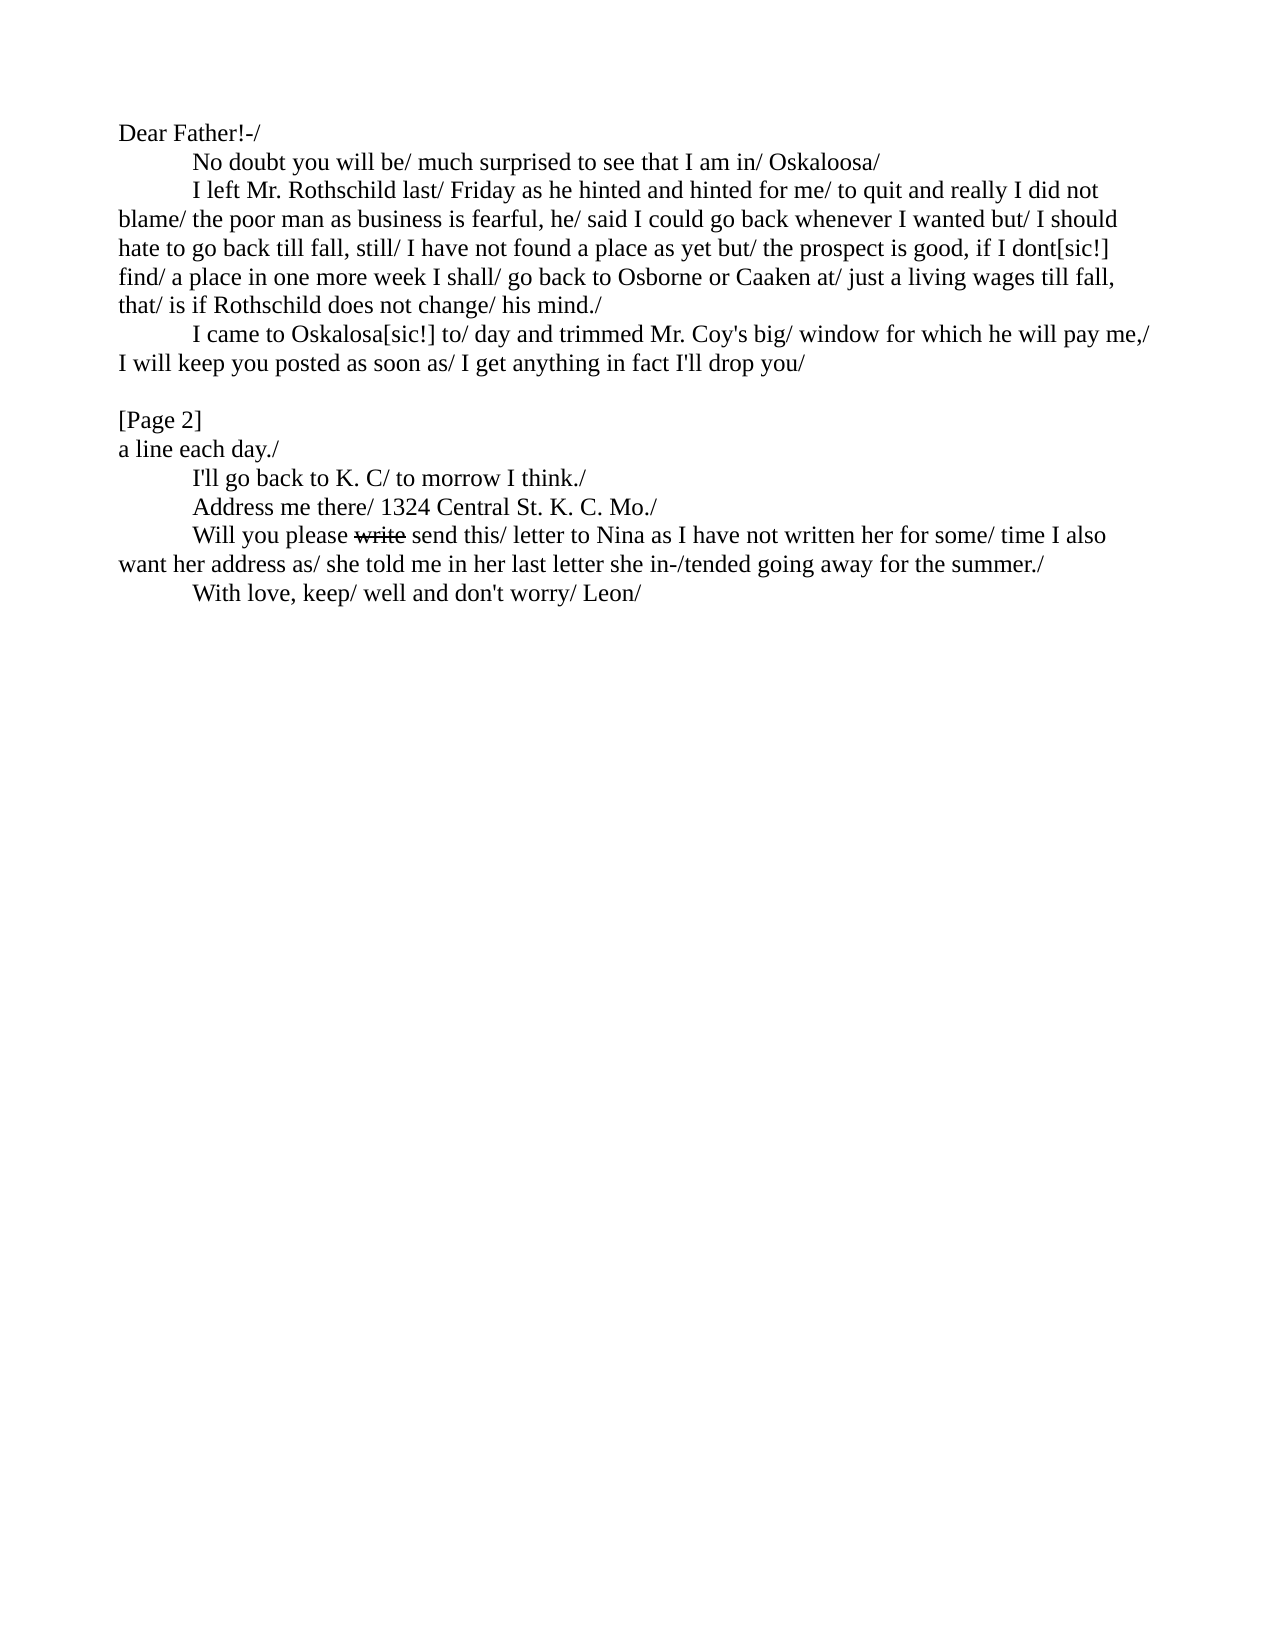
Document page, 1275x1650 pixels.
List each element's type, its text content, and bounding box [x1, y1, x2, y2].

text No doubt you will be/ much surprised to see that I am in/ Oskaloosa/ [118, 147, 1157, 176]
text Dear Father!-/ [118, 118, 1157, 147]
text a line each day./ [118, 434, 1157, 463]
text Address me there/ 1324 Central St. K. C. Mo./ [118, 492, 1157, 521]
text I left Mr. Rothschild last/ Friday as he hinted and hinted for me/ to quit and really I did not blame/ the poor man as business is fearful, he/ said I could go back whenever I wanted but/ I should hate to go back till fall, still/ I have not found a place as yet but/ the prospect is good, if I dont[sic!] find/ a place in one more week I shall/ go back to Osborne or Caaken at/ just a living wages till fall, that/ is if Rothschild does not change/ his mind./ [118, 176, 1157, 319]
text With love, keep/ well and don't worry/ Leon/ [118, 578, 1157, 607]
text Will you please write send this/ letter to Nina as I have not written her for some/ time I also want her address as/ she told me in her last letter she in-/tended going away for the summer./ [118, 521, 1157, 578]
text I'll go back to K. C/ to morrow I think./ [118, 463, 1157, 492]
text I came to Oskalosa[sic!] to/ day and trimmed Mr. Coy's big/ window for which he will pay me,/ I will keep you posted as soon as/ I get anything in fact I'll drop you/ [118, 319, 1157, 377]
text [Page 2] [118, 406, 1157, 434]
